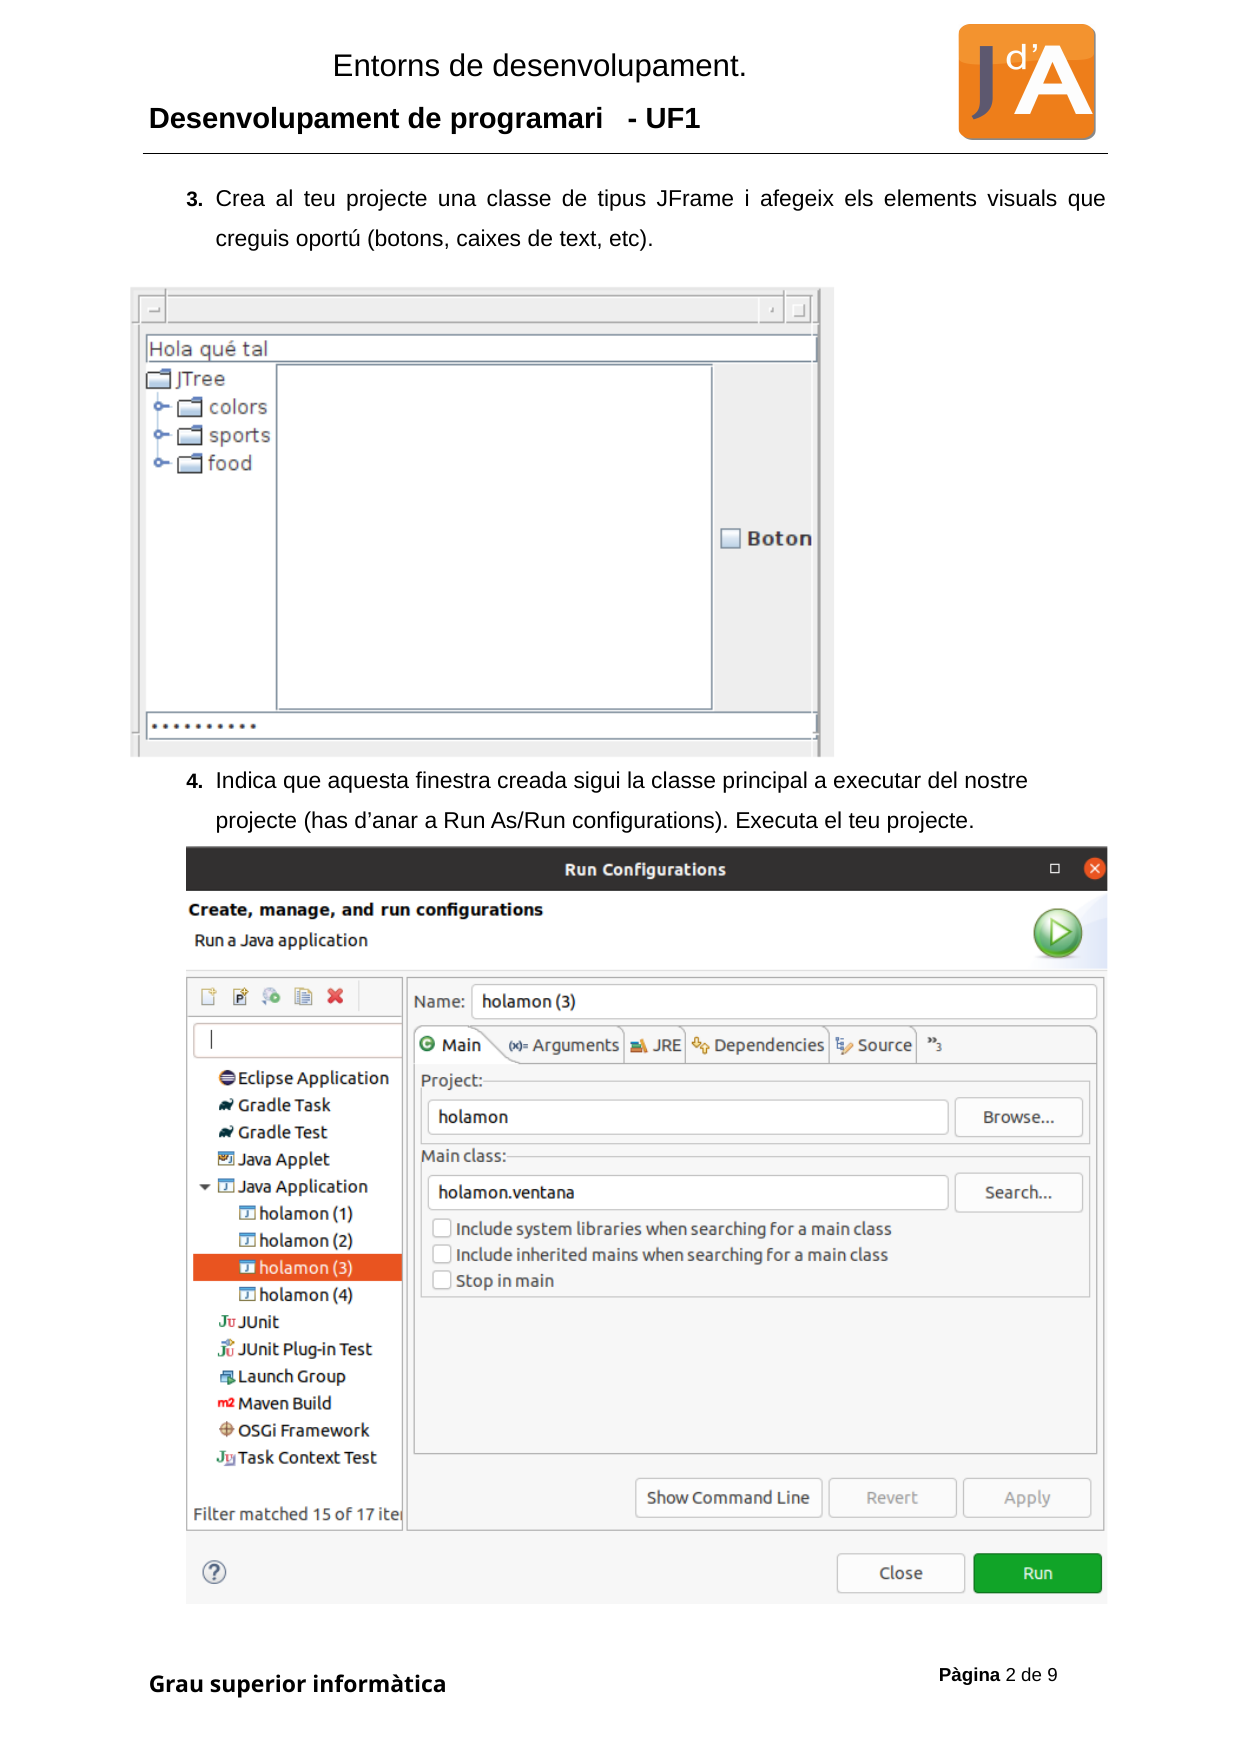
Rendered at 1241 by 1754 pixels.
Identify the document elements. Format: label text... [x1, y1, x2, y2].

picture [129, 278, 835, 765]
picture [958, 24, 1096, 140]
list Indica que aquesta finestra creada sigui la classe principal a executar del nostre projecte (has d’anar a Run As/Run configurations). Executa el teu projecte. [186, 767, 1107, 833]
picture [186, 846, 1108, 1604]
list Crea al teu projecte una classe de tipus JFrame i afegeix els elements visuals que creguis oportú (botons, caixes de text, etc). [186, 185, 1107, 251]
